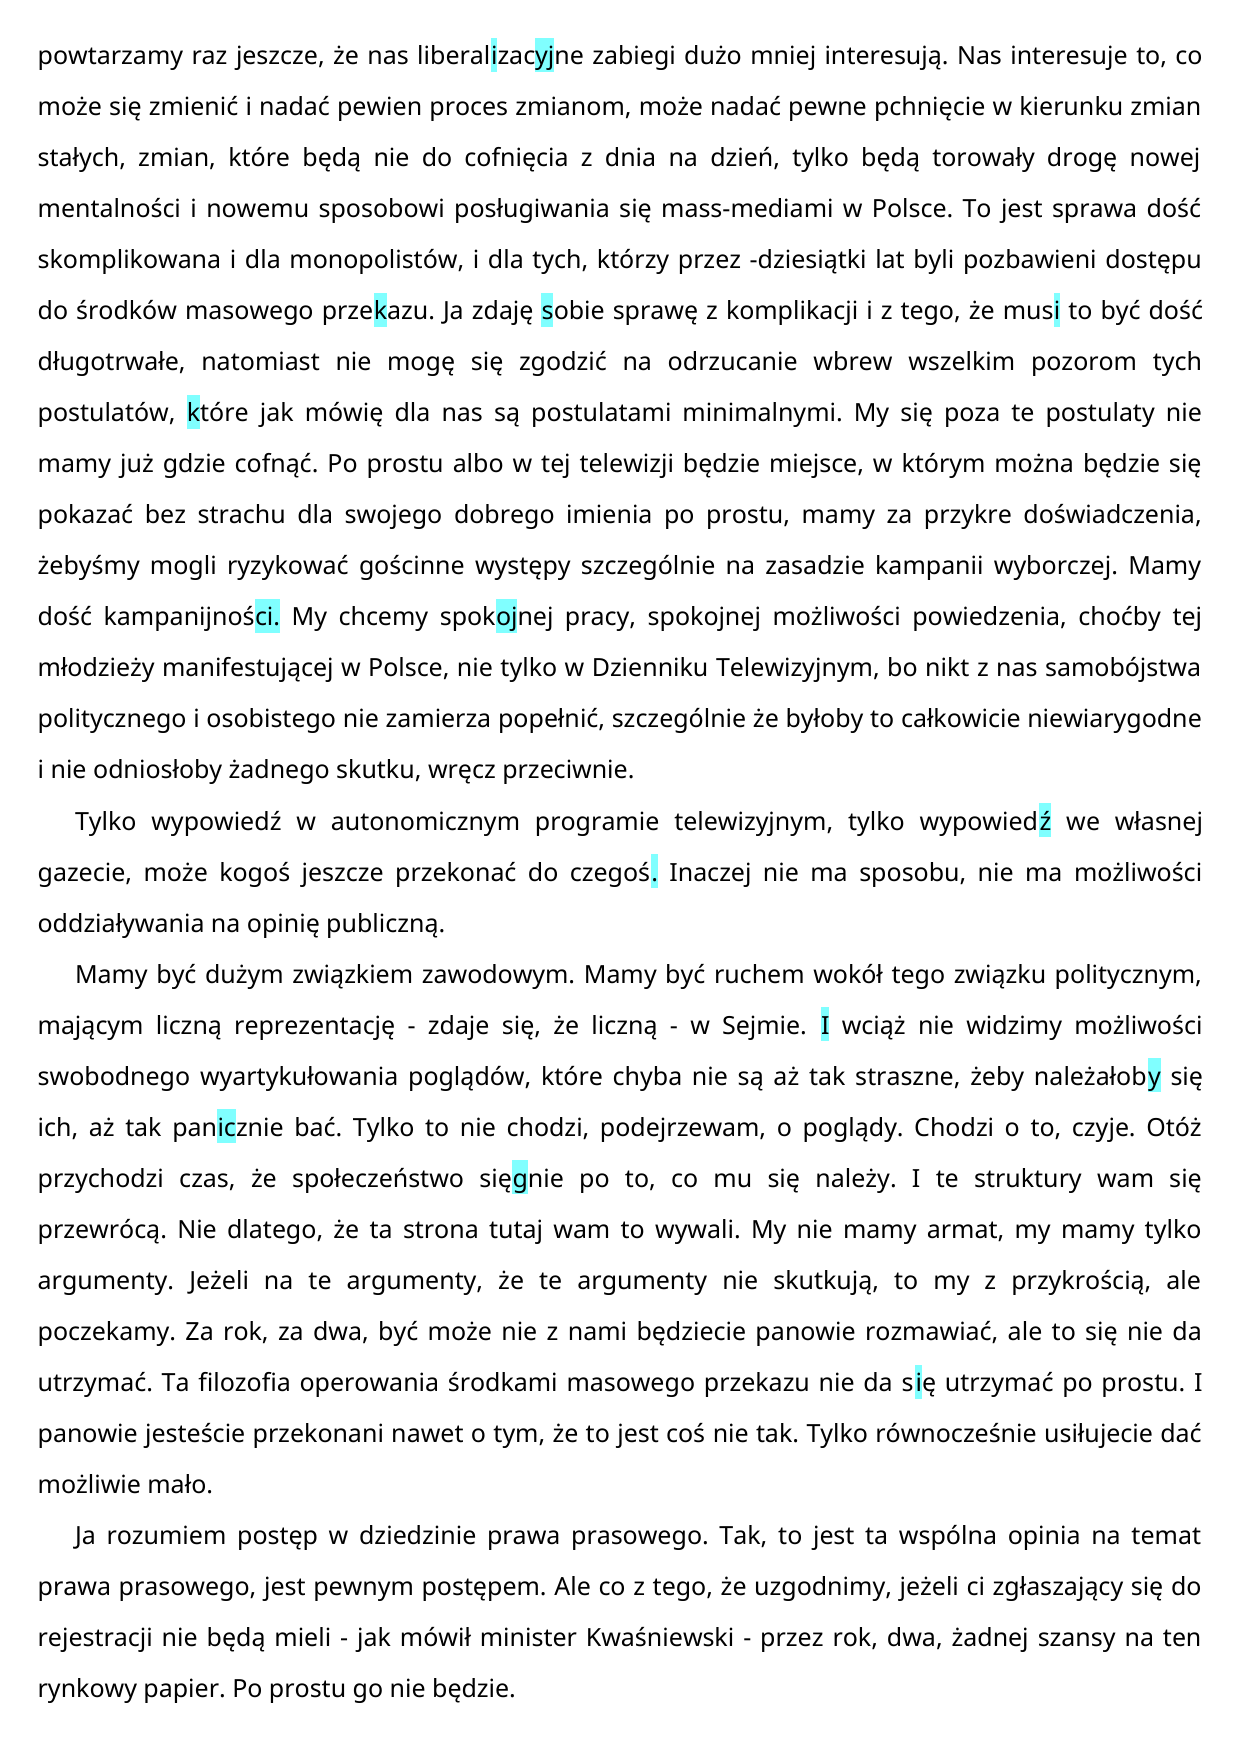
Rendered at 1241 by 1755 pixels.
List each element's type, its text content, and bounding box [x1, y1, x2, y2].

text Ja rozumiem postęp w dziedzinie prawa prasowego. Tak, to jest ta wspólna opinia na temat prawa prasowego, jest pewnym postępem. Ale co z tego, że uzgodnimy, jeżeli ci zgłaszający się do rejestracji nie będą mieli - jak mówił minister Kwaśniewski - przez rok, dwa, żadnej szansy na ten rynkowy papier. Po prostu go nie będzie. [37, 1518, 1203, 1705]
text Mamy być dużym związkiem zawodowym. Mamy być ruchem wokół tego związku politycznym, mającym liczną reprezentację - zdaje się, że liczną - w Sejmie. I wciąż nie widzimy możliwości swobodnego wyartykułowania poglądów, które chyba nie są aż tak straszne, żeby należałoby się ich, aż tak panicznie bać. Tylko to nie chodzi, podejrzewam, o poglądy. Chodzi o to, czyje. Otóż przychodzi czas, że społeczeństwo sięgnie po to, co mu się należy. I te struktury wam się przewrócą. Nie dlatego, że ta strona tutaj wam to wywali. My nie mamy armat, my mamy tylko argumenty. Jeżeli na te argumenty, że te argumenty nie skutkują, to my z przykrością, ale poczekamy. Za rok, za dwa, być może nie z nami będziecie panowie rozmawiać, ale to się nie da utrzymać. Ta filozofia operowania środkami masowego przekazu nie da się utrzymać po prostu. I panowie jesteście przekonani nawet o tym, że to jest coś nie tak. Tylko równocześnie usiłujecie dać możliwie mało. [37, 956, 1203, 1501]
text powtarzamy raz jeszcze, że nas liberalizacyjne zabiegi dużo mniej interesują. Nas interesuje to, co może się zmienić i nadać pewien proces zmianom, może nadać pewne pchnięcie w kierunku zmian stałych, zmian, które będą nie do cofnięcia z dnia na dzień, tylko będą torowały drogę nowej mentalności i nowemu sposobowi posługiwania się mass-mediami w Polsce. To jest sprawa dość skomplikowana i dla monopolistów, i dla tych, którzy przez -dziesiątki lat byli pozbawieni dostępu do środków masowego przekazu. Ja zdaję sobie sprawę z komplikacji i z tego, że musi to być dość długotrwałe, natomiast nie mogę się zgodzić na odrzucanie wbrew wszelkim pozorom tych postulatów, które jak mówię dla nas są postulatami minimalnymi. My się poza te postulaty nie mamy już gdzie cofnąć. Po prostu albo w tej telewizji będzie miejsce, w którym można będzie się pokazać bez strachu dla swojego dobrego imienia po prostu, mamy za przykre doświadczenia, żebyśmy mogli ryzykować gościnne występy szczególnie na zasadzie kampanii wyborczej. Mamy dość kampanijności. My chcemy spokojnej pracy, spokojnej możliwości powiedzenia, choćby tej młodzieży manifestującej w Polsce, nie tylko w Dzienniku Telewizyjnym, bo nikt z nas samobójstwa politycznego i osobistego nie zamierza popełnić, szczególnie że byłoby to całkowicie niewiarygodne i nie odniosłoby żadnego skutku, wręcz przeciwnie. [37, 37, 1203, 786]
text Tylko wypowiedź w autonomicznym programie telewizyjnym, tylko wypowiedź we własnej gazecie, może kogoś jeszcze przekonać do czegoś. Inaczej nie ma sposobu, nie ma możliwości oddziaływania na opinię publiczną. [37, 803, 1203, 939]
